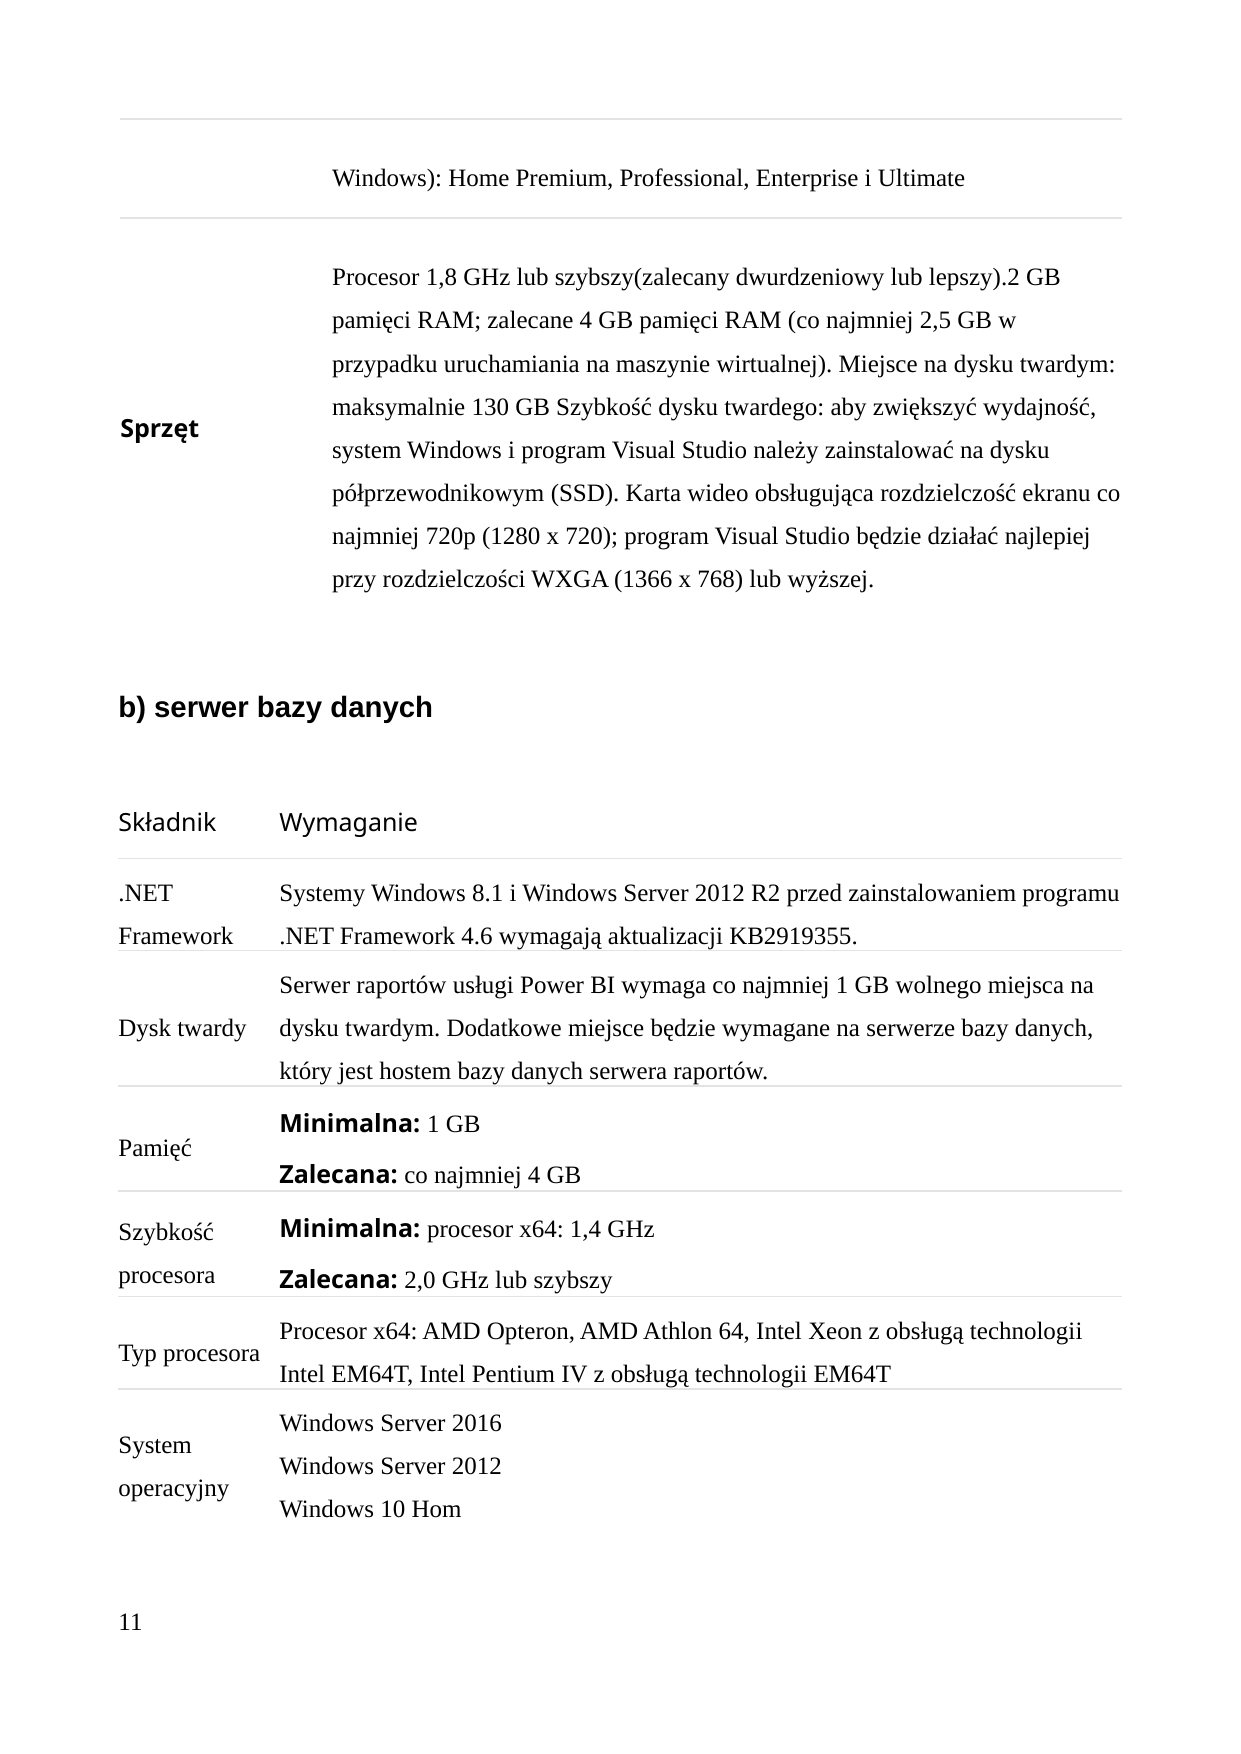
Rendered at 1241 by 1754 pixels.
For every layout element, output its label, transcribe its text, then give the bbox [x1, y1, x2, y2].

table_cell Typ procesora [118, 1297, 279, 1388]
table_cell Dysk twardy [118, 951, 279, 1085]
table_cell Pamięć [118, 1087, 279, 1190]
table_header Wymaganie [279, 805, 1122, 857]
table_cell Minimalna: procesor x64: 1,4 GHz Zalecana: 2,0 GHz lub szybszy [279, 1192, 1122, 1296]
table_header Windows): Home Premium, Professional, Enterprise i Ultimate [332, 120, 1122, 217]
table_header [120, 120, 332, 217]
table_cell Serwer raportów usługi Power BI wymaga co najmniej 1 GB wolnego miejsca na dysku twardym. Dodatkowe miejsce będzie wymagane na serwerze bazy danych, który jest hostem bazy danych serwera raportów. [279, 951, 1122, 1085]
table_cell Procesor 1,8 GHz lub szybszy(zalecany dwurdzeniowy lub lepszy).2 GB pamięci RAM; zalecane 4 GB pamięci RAM (co najmniej 2,5 GB w przypadku uruchamiania na maszynie wirtualnej). Miejsce na dysku twardym: maksymalnie 130 GB Szybkość dysku twardego: aby zwiększyć wydajność, system Windows i program Visual Studio należy zainstalować na dysku półprzewodnikowym (SSD). Karta wideo obsługująca rozdzielczość ekranu co najmniej 720p (1280 x 720); program Visual Studio będzie działać najlepiej przy rozdzielczości WXGA (1366 x 768) lub wyższej. [332, 219, 1122, 618]
table_cell System operacyjny [118, 1390, 279, 1523]
table_cell Szybkość procesora [118, 1192, 279, 1296]
table_cell Systemy Windows 8.1 i Windows Server 2012 R2 przed zainstalowaniem programu .NET Framework 4.6 wymagają aktualizacji KB2919355. [279, 859, 1122, 949]
table_cell .NET Framework [118, 859, 279, 949]
table_cell Windows Server 2016 Windows Server 2012 Windows 10 Hom [279, 1390, 1122, 1523]
subtitle b) serwer bazy danych [118, 690, 1122, 724]
table_header Składnik [118, 805, 279, 857]
table_cell Sprzęt [120, 219, 332, 618]
table_cell Procesor x64: AMD Opteron, AMD Athlon 64, Intel Xeon z obsługą technologii Intel EM64T, Intel Pentium IV z obsługą technologii EM64T [279, 1297, 1122, 1388]
table_cell Minimalna: 1 GB Zalecana: co najmniej 4 GB [279, 1087, 1122, 1190]
